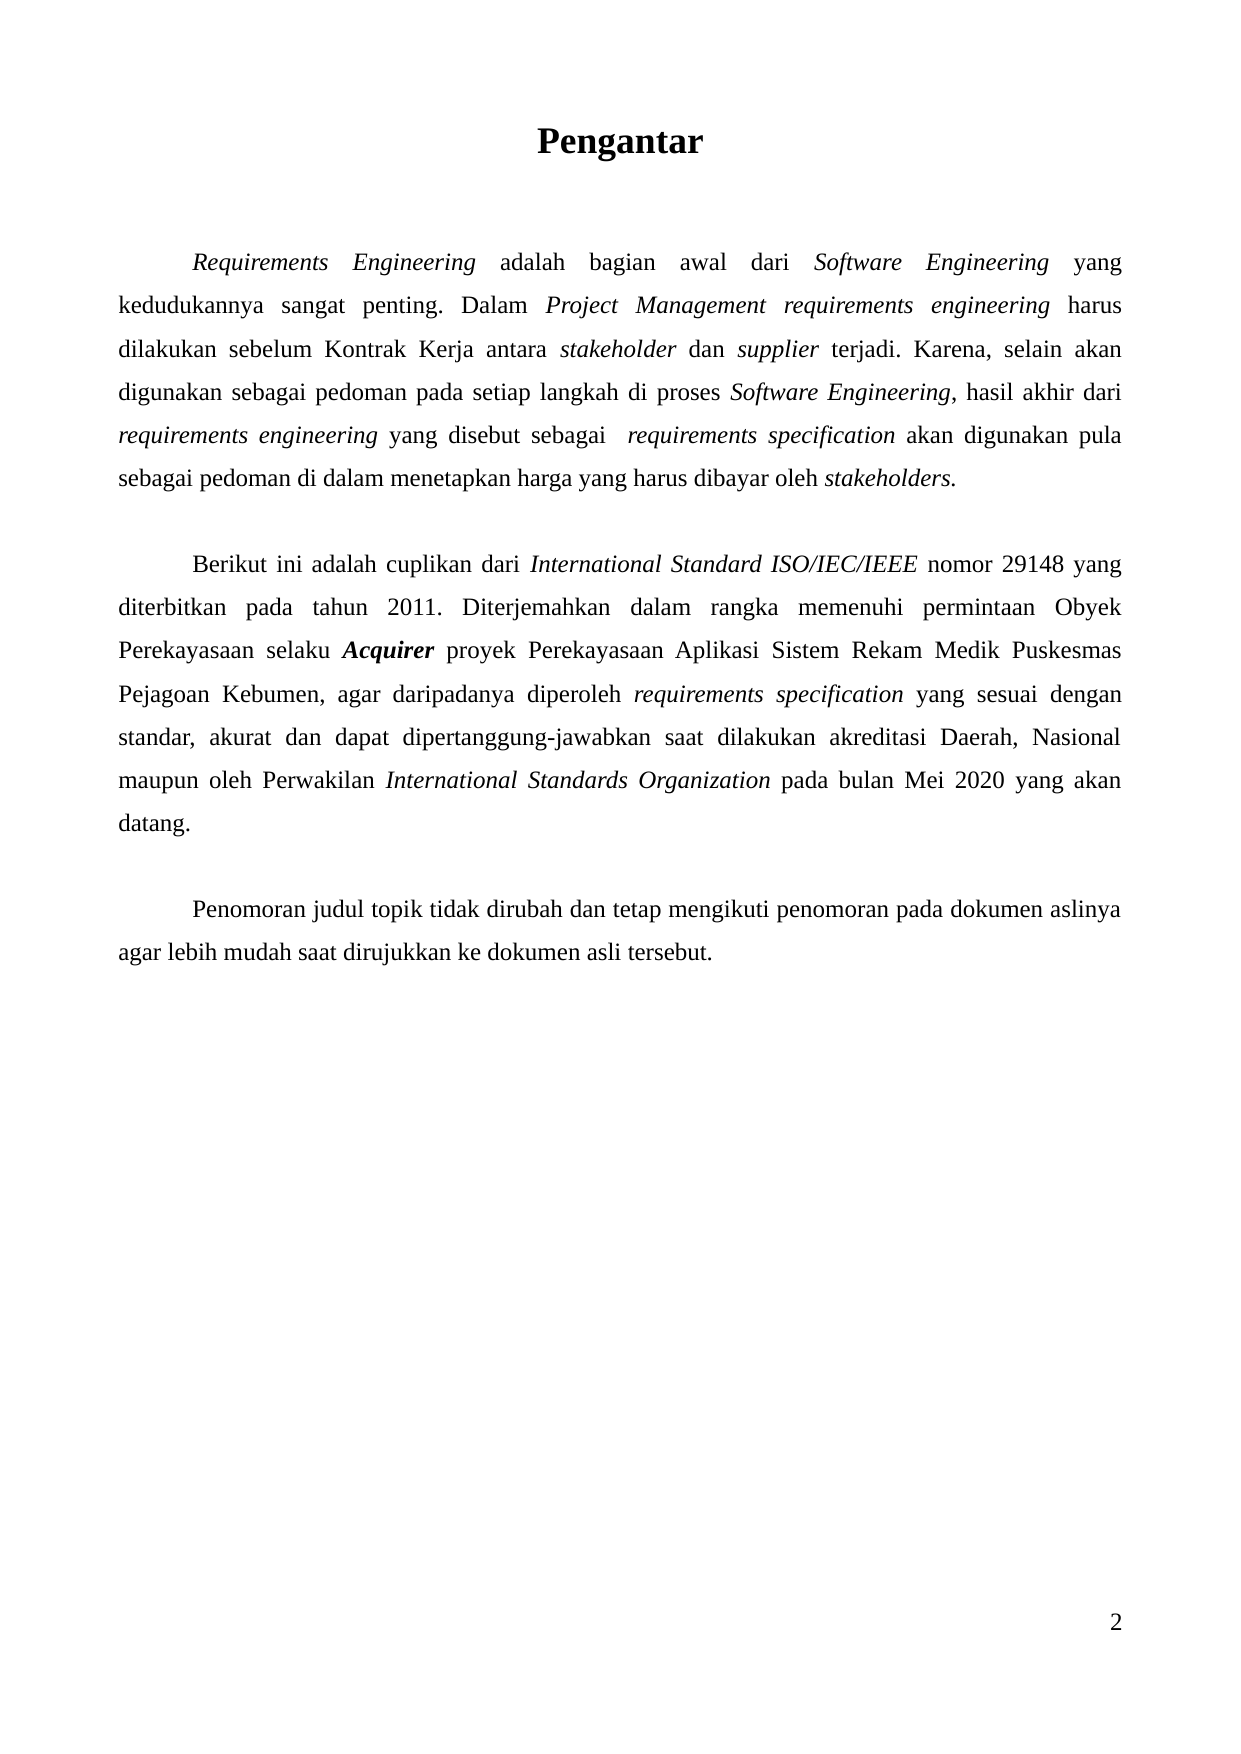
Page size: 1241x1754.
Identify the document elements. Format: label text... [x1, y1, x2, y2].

text Berikut ini adalah cuplikan dari International Standard ISO/IEC/IEEE nomor 29148 yang diterbitkan pada tahun 2011. Diterjemahkan dalam rangka memenuhi permintaan Obyek Perekayasaan selaku Acquirer proyek Perekayasaan Aplikasi Sistem Rekam Medik Puskesmas Pejagoan Kebumen, agar daripadanya diperoleh requirements specification yang sesuai dengan standar, akurat dan dapat dipertanggung-jawabkan saat dilakukan akreditasi Daerah, Nasional maupun oleh Perwakilan International Standards Organization pada bulan Mei 2020 yang akan datang. [118, 549, 1122, 837]
text Requirements Engineering adalah bagian awal dari Software Engineering yang kedudukannya sangat penting. Dalam Project Management requirements engineering harus dilakukan sebelum Kontrak Kerja antara stakeholder dan supplier terjadi. Karena, selain akan digunakan sebagai pedoman pada setiap langkah di proses Software Engineering, hasil akhir dari requirements engineering yang disebut sebagai requirements specification akan digunakan pula sebagai pedoman di dalam menetapkan harga yang harus dibayar oleh stakeholders. [118, 247, 1122, 492]
text Pengantar [118, 118, 1122, 161]
text Penomoran judul topik tidak dirubah dan tetap mengikuti penomoran pada dokumen aslinya agar lebih mudah saat dirujukkan ke dokumen asli tersebut. [118, 894, 1122, 966]
